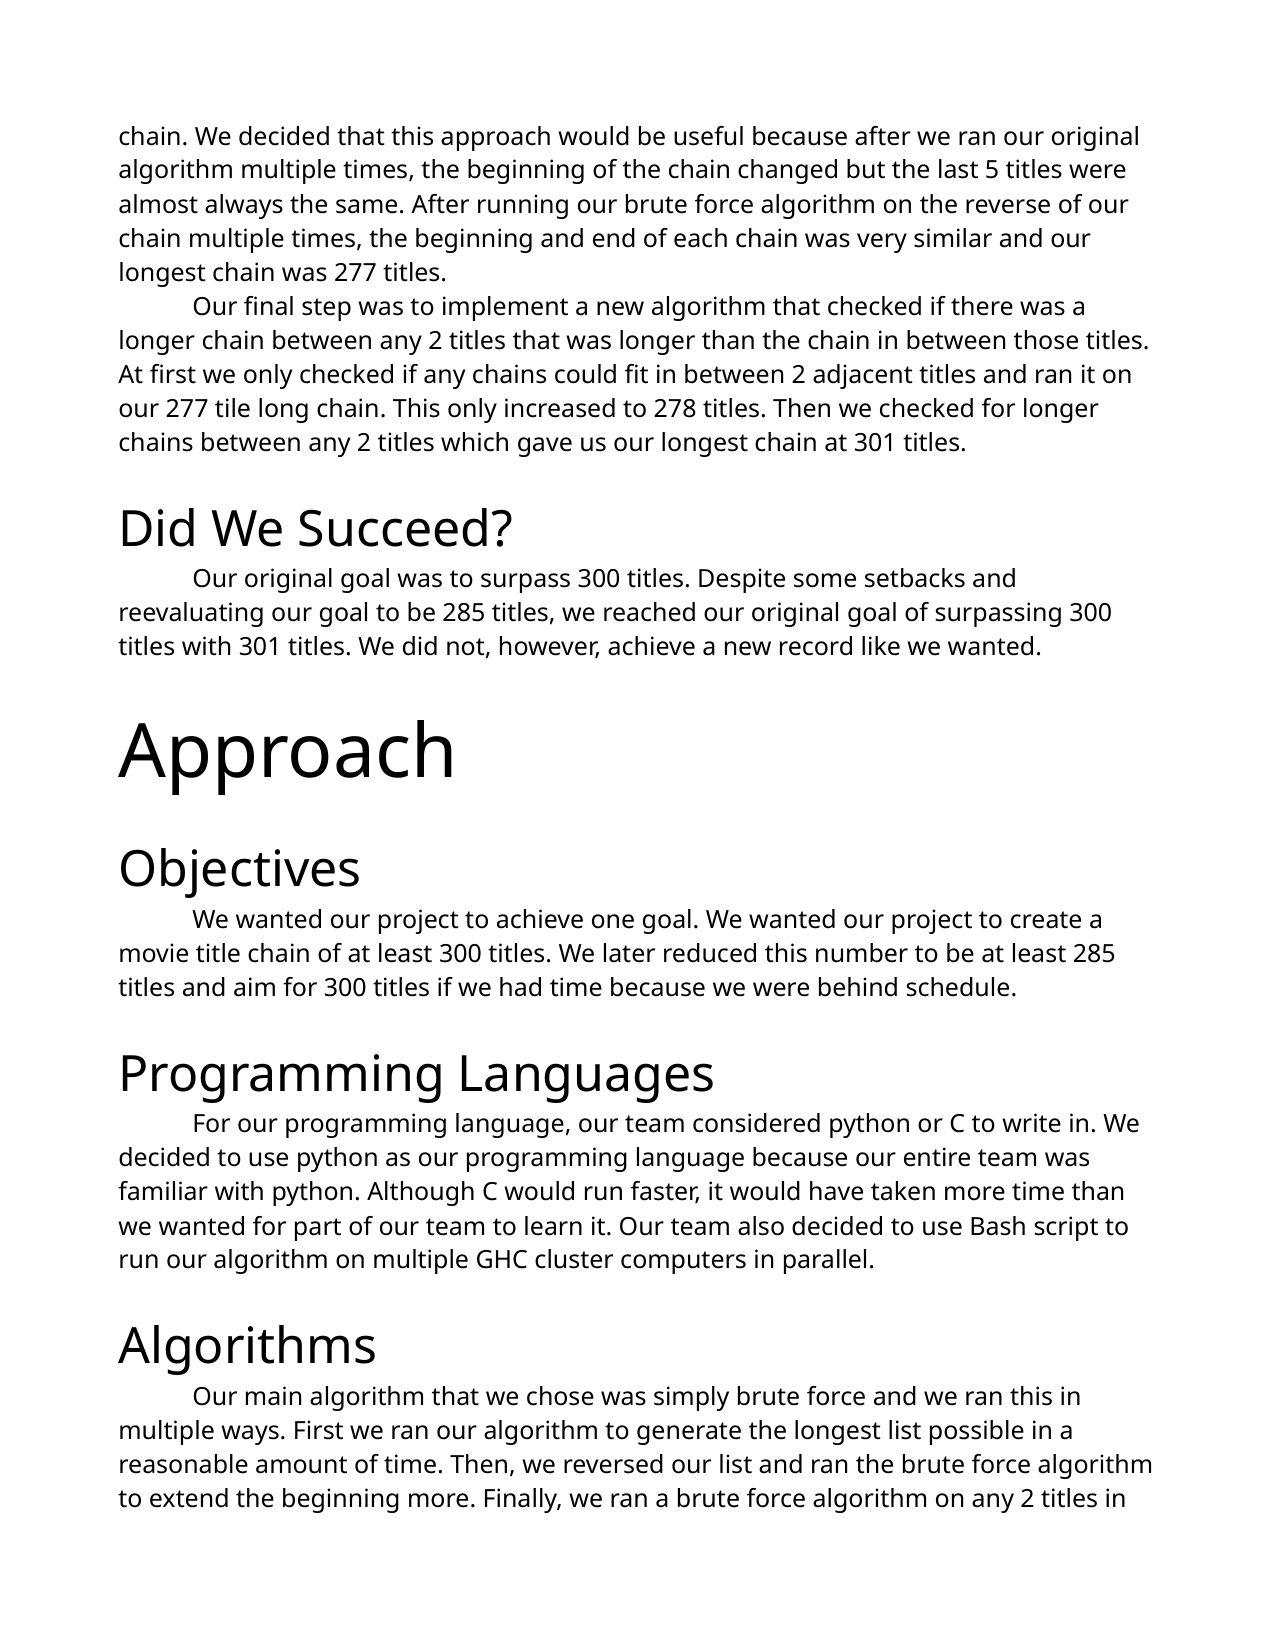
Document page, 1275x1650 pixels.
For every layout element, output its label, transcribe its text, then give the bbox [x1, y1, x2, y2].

text Our main algorithm that we chose was simply brute force and we ran this in multiple ways. First we ran our algorithm to generate the longest list possible in a reasonable amount of time. Then, we reversed our list and ran the brute force algorithm to extend the beginning more. Finally, we ran a brute force algorithm on any 2 titles in [118, 1378, 1157, 1515]
text Objectives [118, 833, 1157, 902]
text chain. We decided that this approach would be useful because after we ran our original algorithm multiple times, the beginning of the chain changed but the last 5 titles were almost always the same. After running our brute force algorithm on the reverse of our chain multiple times, the beginning and end of each chain was very similar and our longest chain was 277 titles. [118, 118, 1157, 288]
text Approach [118, 697, 1157, 799]
text Our original goal was to surpass 300 titles. Despite some setbacks and reevaluating our goal to be 285 titles, we reached our original goal of surpassing 300 titles with 301 titles. We did not, however, achieve a new record like we wanted. [118, 561, 1157, 663]
text Algorithms [118, 1310, 1157, 1378]
text Programming Languages [118, 1038, 1157, 1106]
text We wanted our project to achieve one goal. We wanted our project to create a movie title chain of at least 300 titles. We later reduced this number to be at least 285 titles and aim for 300 titles if we had time because we were behind schedule. [118, 902, 1157, 1004]
text For our programming language, our team considered python or C to write in. We decided to use python as our programming language because our entire team was familiar with python. Although C would run faster, it would have taken more time than we wanted for part of our team to learn it. Our team also decided to use Bash script to run our algorithm on multiple GHC cluster computers in parallel. [118, 1106, 1157, 1276]
text Did We Succeed? [118, 493, 1157, 561]
text Our final step was to implement a new algorithm that checked if there was a longer chain between any 2 titles that was longer than the chain in between those titles. At first we only checked if any chains could fit in between 2 adjacent titles and ran it on our 277 tile long chain. This only increased to 278 titles. Then we checked for longer chains between any 2 titles which gave us our longest chain at 301 titles. [118, 288, 1157, 459]
